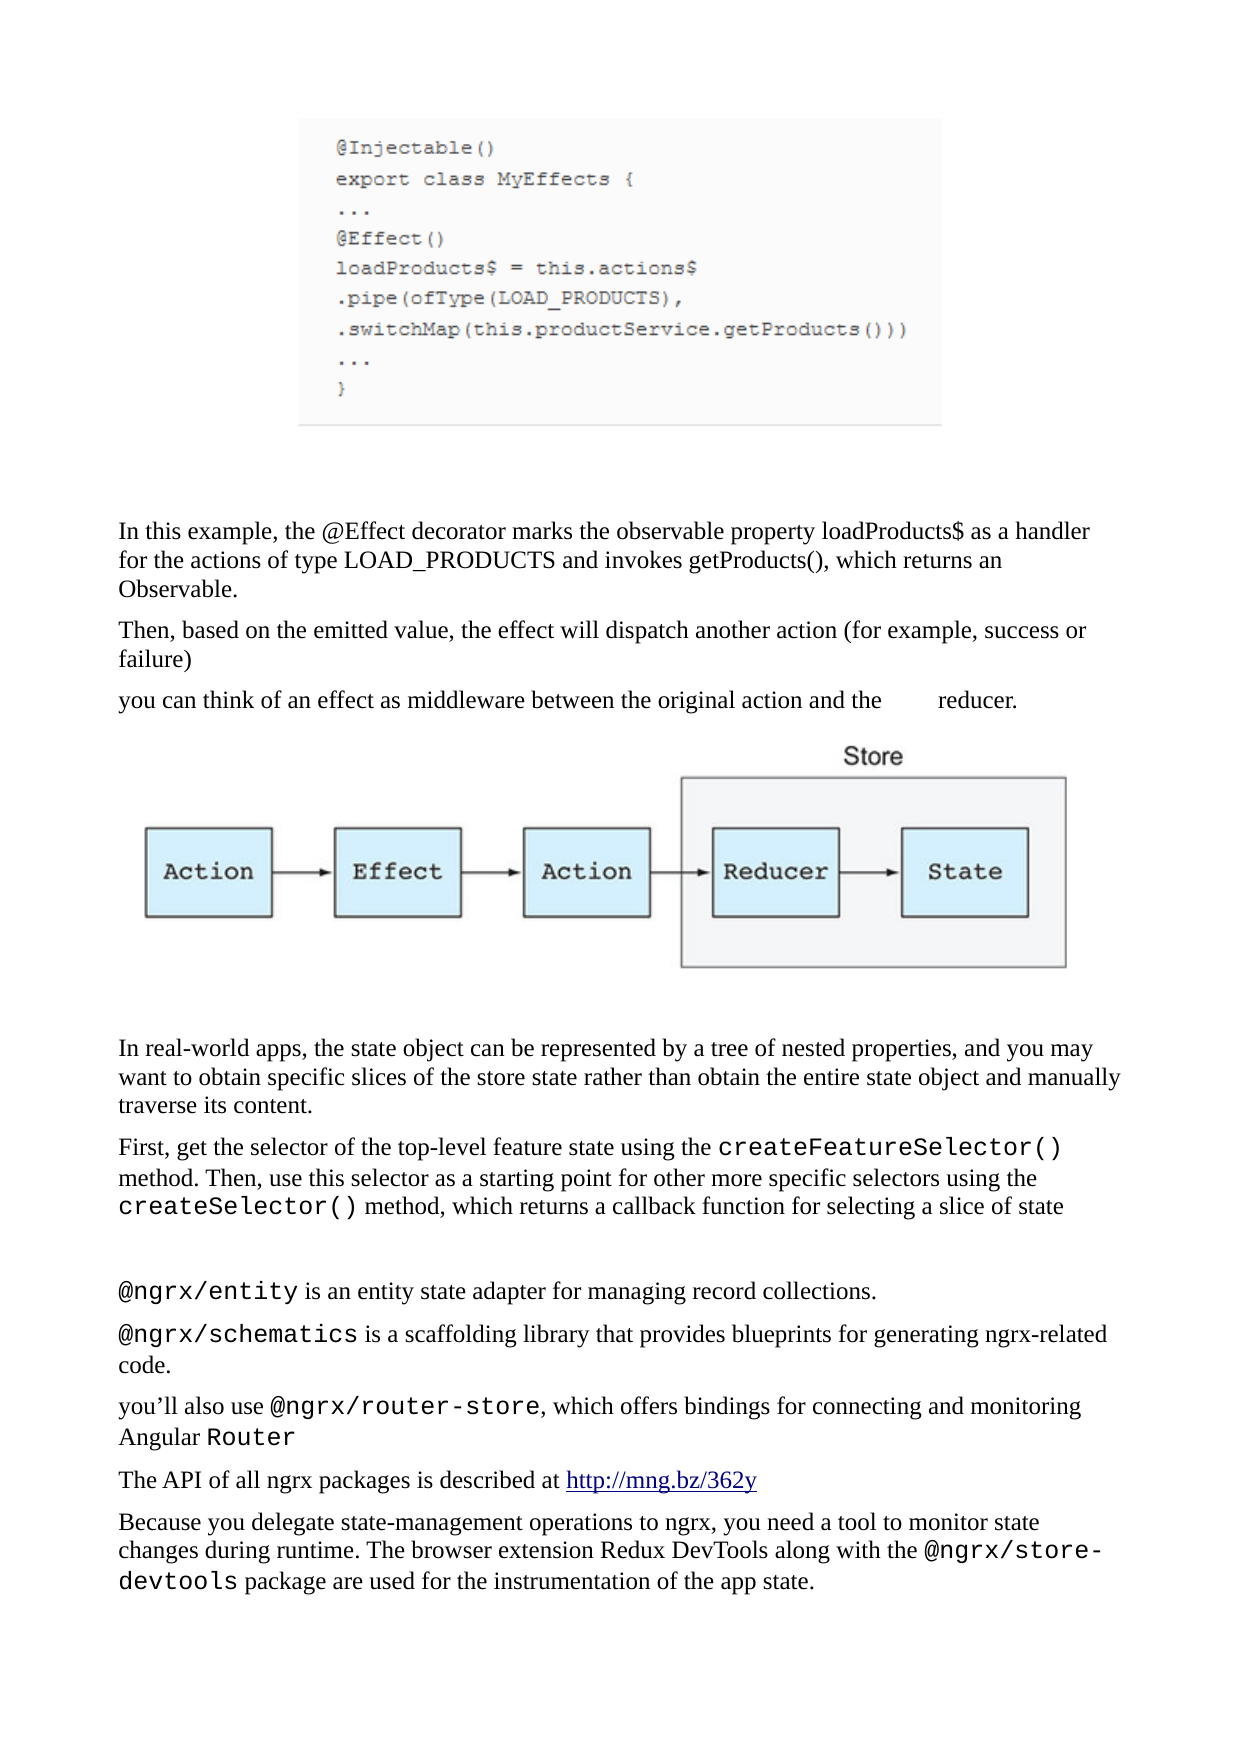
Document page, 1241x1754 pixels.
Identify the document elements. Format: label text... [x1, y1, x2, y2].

text In real-world apps, the state object can be represented by a tree of nested properties, and you may want to obtain specific slices of the store state rather than obtain the entire state object and manually traverse its content. [118, 1033, 1122, 1119]
text The API of all ngrx packages is described at http://mng.bz/362y [118, 1466, 1122, 1494]
picture [298, 118, 942, 434]
text @ngrx/schematics is a scaffolding library that provides blueprints for generating ngrx-related code. [118, 1319, 1122, 1379]
text @ngrx/entity is an entity state adapter for managing record collections. [118, 1276, 1122, 1307]
text you can think of an effect as middleware between the original action and the reducer. [118, 685, 1122, 714]
text Because you delegate state-management operations to ngrx, you need a tool to monitor state changes during runtime. The browser extension Redux DevTools along with the @ngrx/store-devtools package are used for the instrumentation of the app state. [118, 1507, 1122, 1597]
text Then, based on the emitted value, the effect will dispatch another action (for example, success or failure) [118, 615, 1122, 672]
text First, get the selector of the top-level feature state using the createFeatureSelector() method. Then, use this selector as a starting point for other more specific selectors using the createSelector() method, which returns a callback function for selecting a slice of state [118, 1132, 1122, 1222]
text In this example, the @Effect decorator marks the observable property loadProducts$ as a handler for the actions of type LOAD_PRODUCTS and invokes getProducts(), which returns an Observable. [118, 516, 1122, 602]
picture [123, 726, 1117, 992]
text you’ll also use @ngrx/router-store, which offers bindings for connecting and monitoring Angular Router [118, 1391, 1122, 1453]
